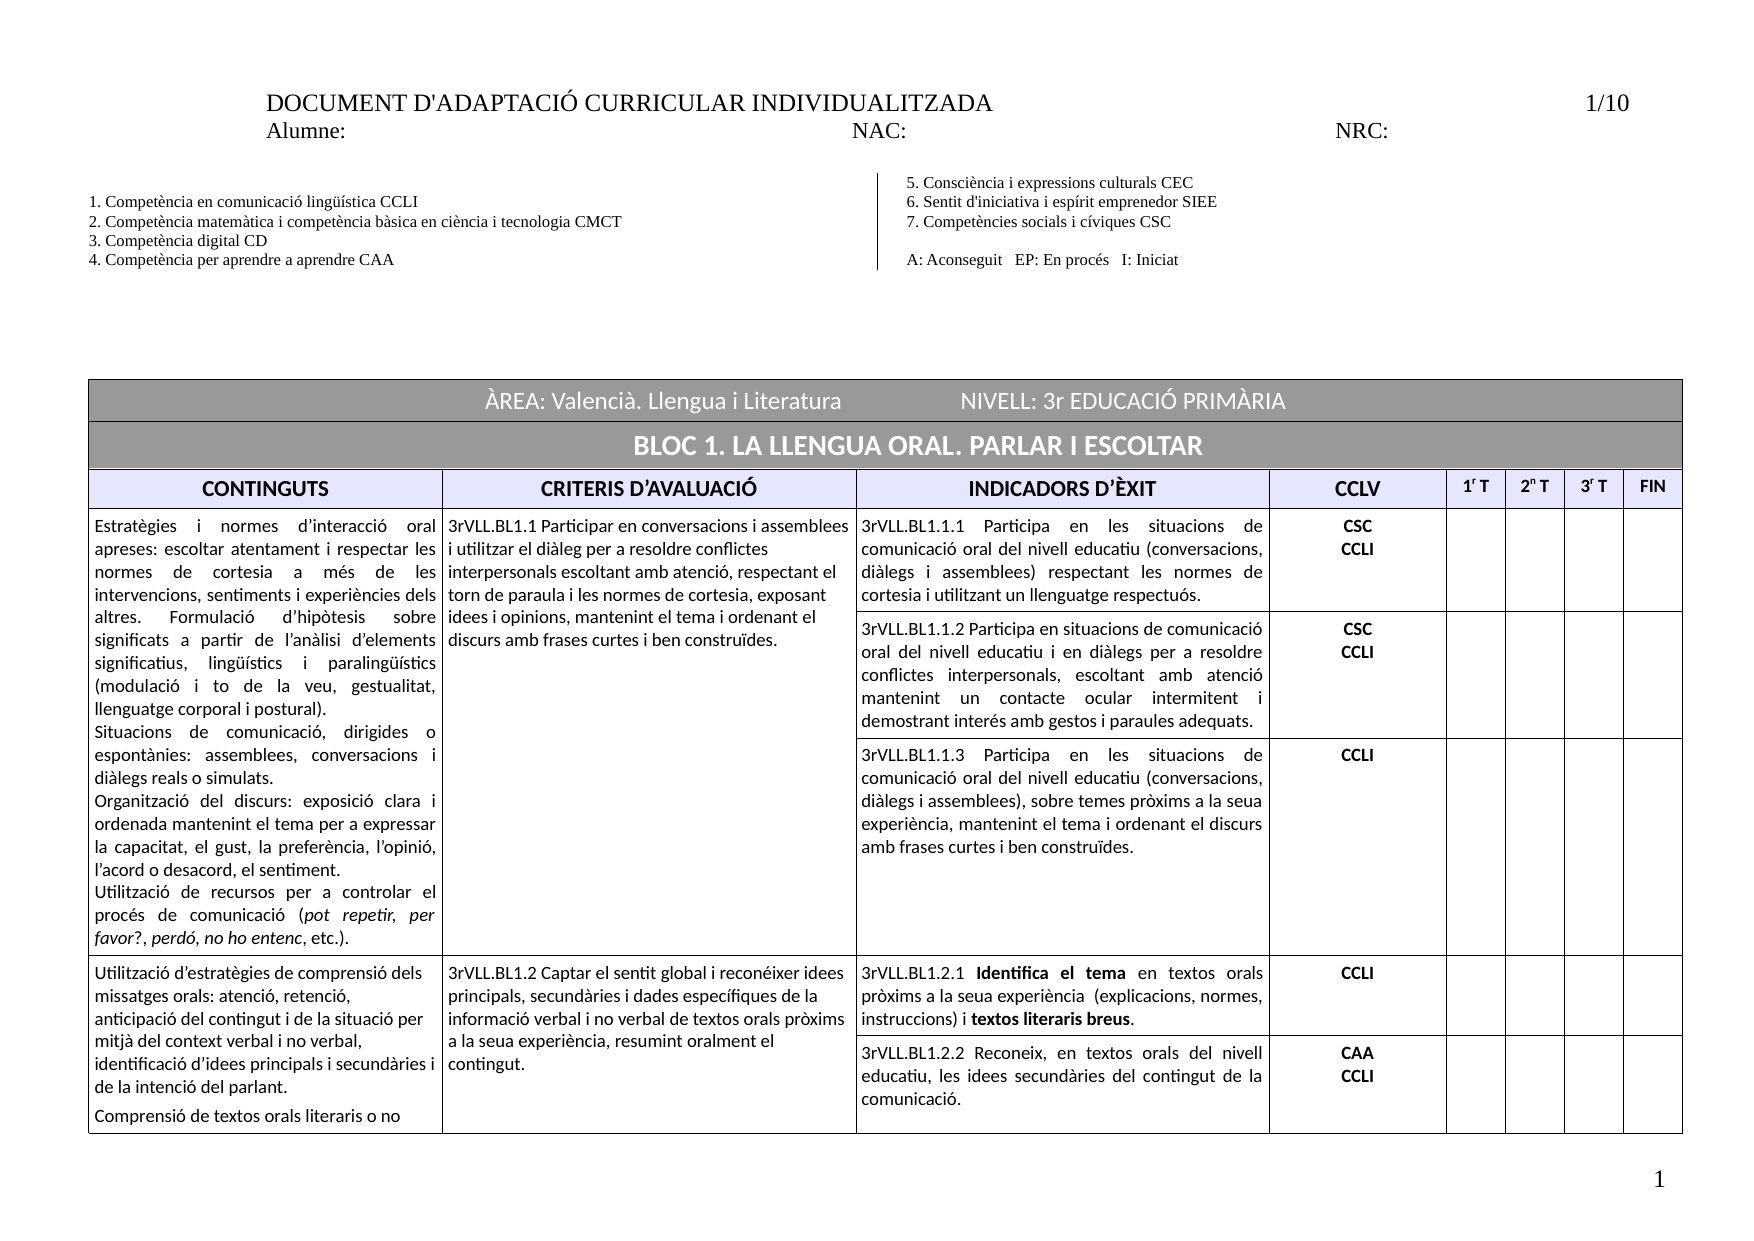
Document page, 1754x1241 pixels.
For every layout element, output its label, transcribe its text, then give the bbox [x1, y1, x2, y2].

table_cell [1447, 1036, 1505, 1133]
table_cell [1624, 612, 1682, 737]
table_cell [1624, 739, 1682, 955]
table_cell Utilització d’estratègies de comprensió dels missatges orals: atenció, retenció, anticipació del contingut i de la situació per mitjà del context verbal i no verbal, identificació d’idees principals i secundàries i de la intenció del parlant. Comprensió de textos orals literaris o no [89, 956, 442, 1133]
table_cell INDICADORS D’ÈXIT [857, 470, 1269, 508]
table_cell [1506, 1036, 1564, 1133]
table_cell CSC CCLI [1270, 612, 1446, 737]
table_cell [1565, 956, 1623, 1035]
table_cell CCLI [1270, 956, 1446, 1035]
table_cell 3rVLL.BL1.1.2 Participa en situacions de comunicació oral del nivell educatiu i en diàlegs per a resoldre conflictes interpersonals, escoltant amb atenció mantenint un contacte ocular intermitent i demostrant interés amb gestos i paraules adequats. [857, 612, 1269, 737]
text 5. Consciència i expressions culturals CEC [906, 173, 1665, 192]
table_cell [1565, 739, 1623, 955]
table_cell [1506, 956, 1564, 1035]
table_cell 1r T [1447, 470, 1505, 508]
table_cell [1447, 956, 1505, 1035]
table_cell 3r T [1565, 470, 1623, 508]
table_cell BLOC 1. LA LLENGUA ORAL. PARLAR I ESCOLTAR [89, 422, 1682, 468]
table_cell Estratègies i normes d’interacció oral apreses: escoltar atentament i respectar les normes de cortesia a més de les intervencions, sentiments i experiències dels altres. Formulació d’hipòtesis sobre significats a partir de l’anàlisi d’elements significatius, lingüístics i paralingüístics (modulació i to de la veu, gestualitat, llenguatge corporal i postural). Situacions de comunicació, dirigides o espontànies: assemblees, conversacions i diàlegs reals o simulats. Organització del discurs: exposició clara i ordenada mantenint el tema per a expressar la capacitat, el gust, la preferència, l’opinió, l’acord o desacord, el sentiment. Utilització de recursos per a controlar el procés de comunicació (pot repetir, per favor?, perdó, no ho entenc, etc.). [89, 509, 442, 955]
table_cell FIN [1624, 470, 1682, 508]
table_cell [1506, 612, 1564, 737]
table_cell [1565, 1036, 1623, 1133]
table_cell CAA CCLI [1270, 1036, 1446, 1133]
table_cell [1624, 956, 1682, 1035]
table_cell CSC CCLI [1270, 509, 1446, 611]
text 4. Competència per aprendre a aprendre CAA [88, 250, 847, 269]
table_cell CONTINGUTS [89, 470, 442, 508]
text 2. Competència matemàtica i competència bàsica en ciència i tecnologia CMCT [88, 211, 847, 231]
table_cell 2n T [1506, 470, 1564, 508]
table_cell [1506, 739, 1564, 955]
table_cell CRITERIS D’AVALUACIÓ [443, 470, 856, 508]
text A: Aconseguit EP: En procés I: Iniciat [906, 250, 1665, 269]
table_cell [1506, 509, 1564, 611]
table_cell [1565, 509, 1623, 611]
table_cell [1447, 509, 1505, 611]
table_cell CCLI [1270, 739, 1446, 955]
table_cell 3rVLL.BL1.1 Participar en conversacions i assemblees i utilitzar el diàleg per a resoldre conflictes interpersonals escoltant amb atenció, respectant el torn de paraula i les normes de cortesia, exposant idees i opinions, mantenint el tema i ordenant el discurs amb frases curtes i ben construïdes. [443, 509, 856, 955]
table_cell 3rVLL.BL1.1.1 Participa en les situacions de comunicació oral del nivell educatiu (conversacions, diàlegs i assemblees) respectant les normes de cortesia i utilitzant un llenguatge respectuós. [857, 509, 1269, 611]
text 3. Competència digital CD [88, 231, 847, 250]
table_cell 3rVLL.BL1.2 Captar el sentit global i reconéixer idees principals, secundàries i dades específiques de la informació verbal i no verbal de textos orals pròxims a la seua experiència, resumint oralment el contingut. [443, 956, 856, 1133]
table_cell 3rVLL.BL1.2.2 Reconeix, en textos orals del nivell educatiu, les idees secundàries del contingut de la comunicació. [857, 1036, 1269, 1133]
text 7. Competències socials i cíviques CSC [906, 211, 1665, 231]
table_cell [1565, 612, 1623, 737]
text 6. Sentit d'iniciativa i espírit emprenedor SIEE [906, 192, 1665, 211]
table_cell [1624, 509, 1682, 611]
table_cell 3rVLL.BL1.1.3 Participa en les situacions de comunicació oral del nivell educatiu (conversacions, diàlegs i assemblees), sobre temes pròxims a la seua experiència, mantenint el tema i ordenant el discurs amb frases curtes i ben construïdes. [857, 739, 1269, 955]
text 1. Competència en comunicació lingüística CCLI [88, 192, 847, 211]
table_header ÀREA: Valencià. Llengua i Literatura NIVELL: 3r EDUCACIÓ PRIMÀRIA [89, 380, 1682, 421]
table_cell CCLV [1270, 470, 1446, 508]
table_cell 3rVLL.BL1.2.1 Identifica el tema en textos orals pròxims a la seua experiència (explicacions, normes, instruccions) i textos literaris breus. [857, 956, 1269, 1035]
table_cell [1447, 612, 1505, 737]
table_cell [1624, 1036, 1682, 1133]
table_cell [1447, 739, 1505, 955]
